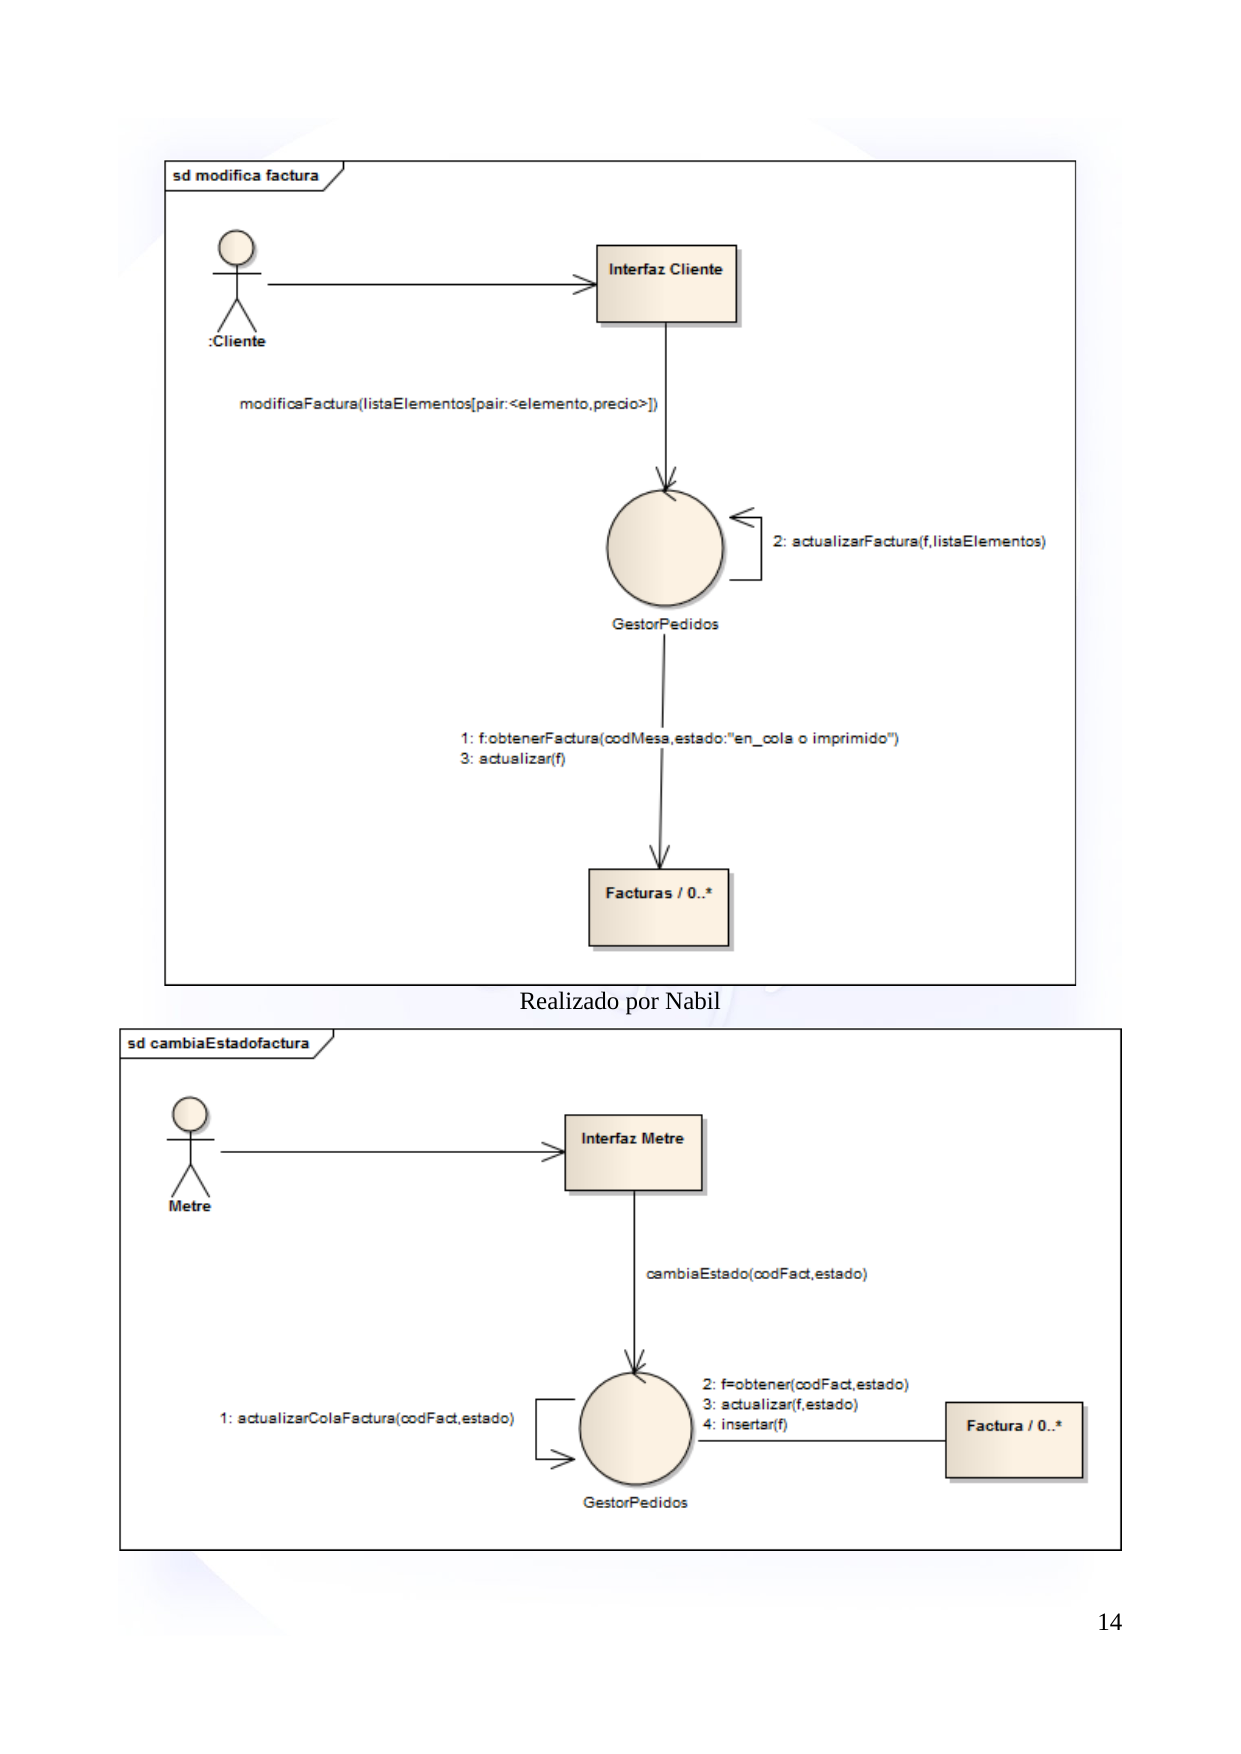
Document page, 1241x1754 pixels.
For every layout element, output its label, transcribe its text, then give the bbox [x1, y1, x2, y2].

text Realizado por Nabil [118, 159, 1122, 1015]
picture [118, 118, 1122, 986]
picture [118, 1015, 1122, 1636]
